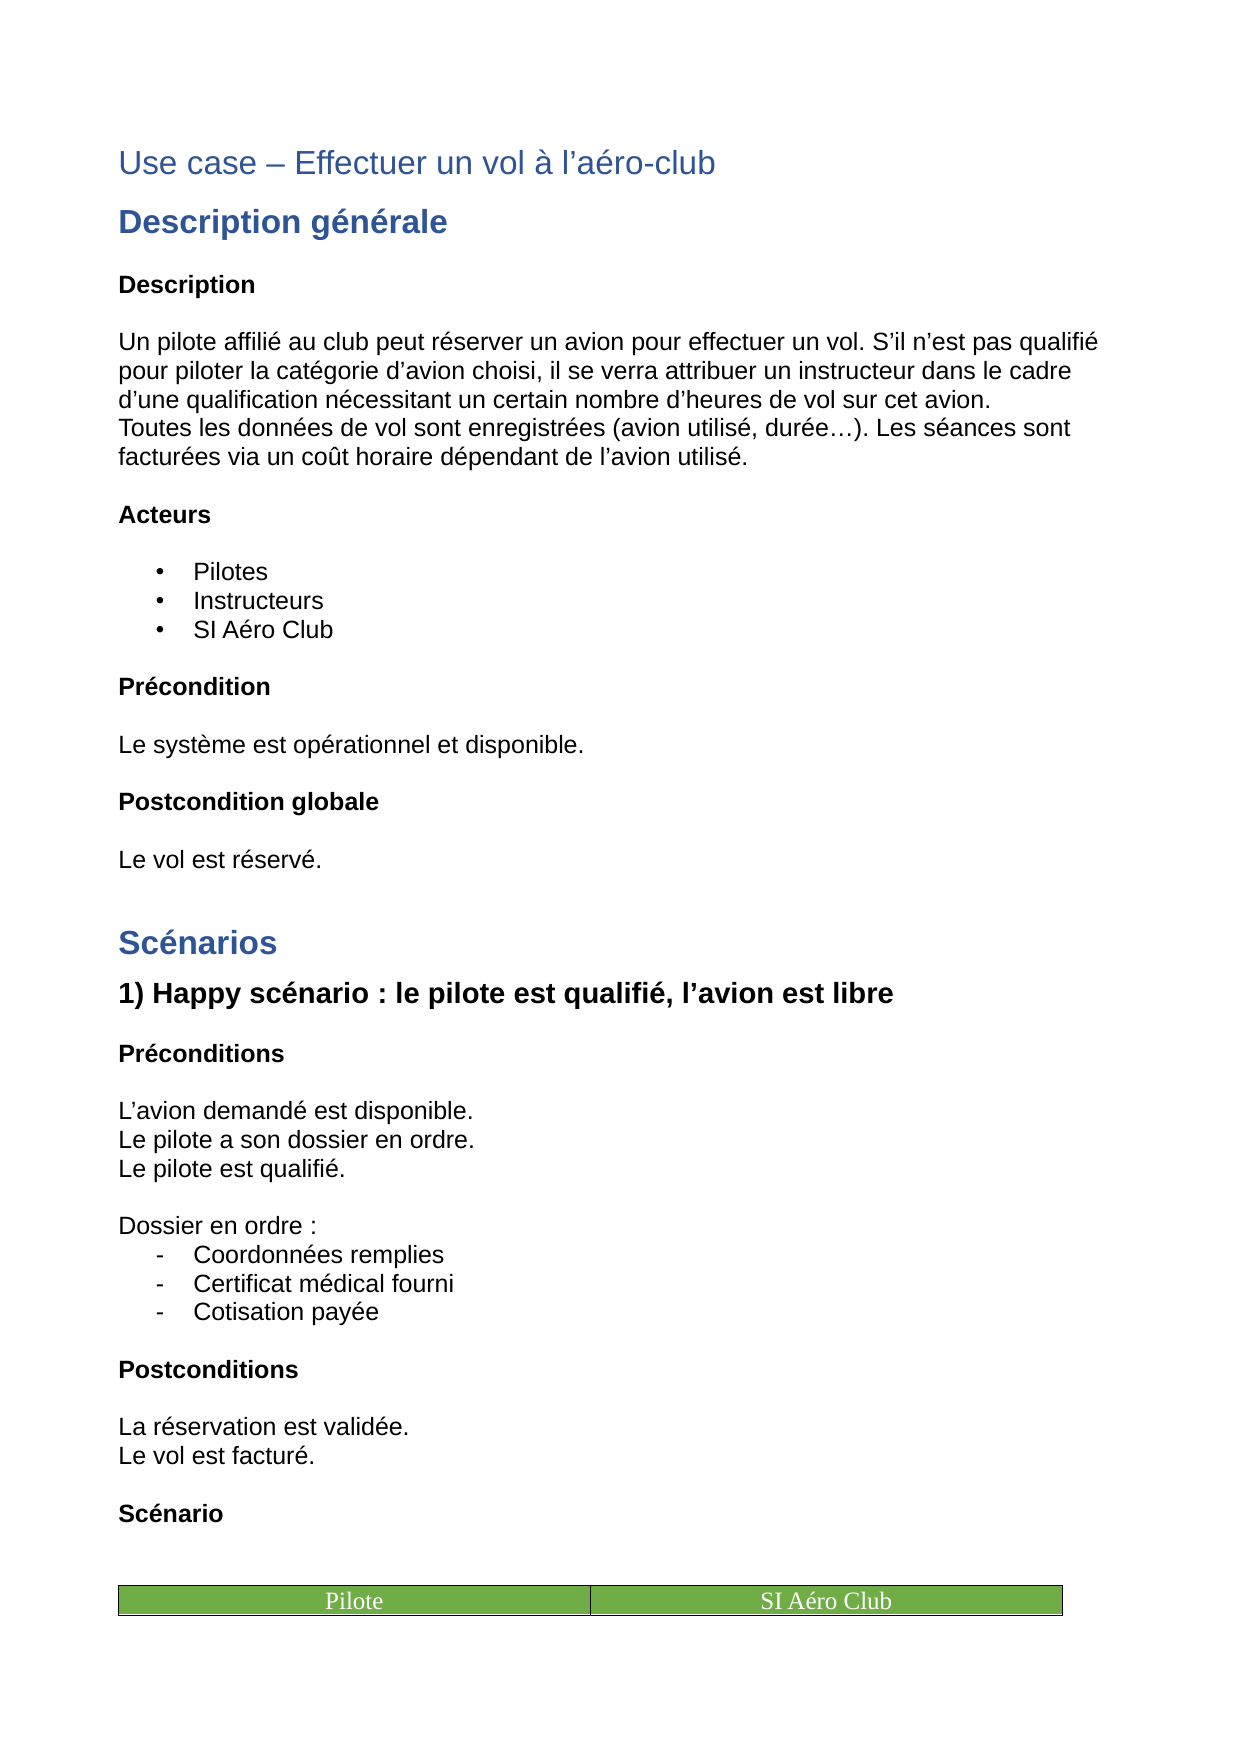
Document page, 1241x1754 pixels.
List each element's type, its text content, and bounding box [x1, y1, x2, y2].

text Le pilote est qualifié. [118, 1153, 1122, 1182]
text Dossier en ordre : [118, 1211, 1122, 1240]
text Scénario [118, 1498, 1122, 1527]
text Toutes les données de vol sont enregistrées (avion utilisé, durée…). Les séances sont facturées via un coût horaire dépendant de l’avion utilisé. [118, 413, 1122, 471]
text Description [118, 269, 1122, 298]
subtitle Description générale [118, 202, 1122, 241]
list Cotisation payée [156, 1297, 1122, 1326]
table_header SI Aéro Club [591, 1586, 1062, 1614]
list Certificat médical fourni [156, 1268, 1122, 1297]
text Précondition [118, 672, 1122, 701]
text Le pilote a son dossier en ordre. [118, 1125, 1122, 1153]
text Acteurs [118, 499, 1122, 557]
table_header Pilote [119, 1586, 590, 1614]
list SI Aéro Club [156, 615, 1122, 644]
text Préconditions [118, 1038, 1122, 1067]
subtitle 1) Happy scénario : le pilote est qualifié, l’avion est libre [118, 976, 1122, 1010]
subtitle Scénarios [118, 923, 1122, 962]
text L’avion demandé est disponible. [118, 1096, 1122, 1125]
list Instructeurs [156, 586, 1122, 615]
text Le système est opérationnel et disponible. [118, 701, 1122, 759]
text Postconditions [118, 1355, 1122, 1383]
list Pilotes [156, 557, 1122, 586]
text Le vol est facturé. [118, 1441, 1122, 1470]
list Coordonnées remplies [156, 1240, 1122, 1268]
subtitle Use case – Effectuer un vol à l’aéro-club [118, 143, 1122, 182]
text Postcondition globale [118, 787, 1122, 816]
text La réservation est validée. [118, 1383, 1122, 1441]
text Un pilote affilié au club peut réserver un avion pour effectuer un vol. S’il n’est pas qualifié pour piloter la catégorie d’avion choisi, il se verra attribuer un instructeur dans le cadre d’une qualification nécessitant un certain nombre d’heures de vol sur cet avion. [118, 298, 1122, 413]
text Le vol est réservé. [118, 816, 1122, 874]
